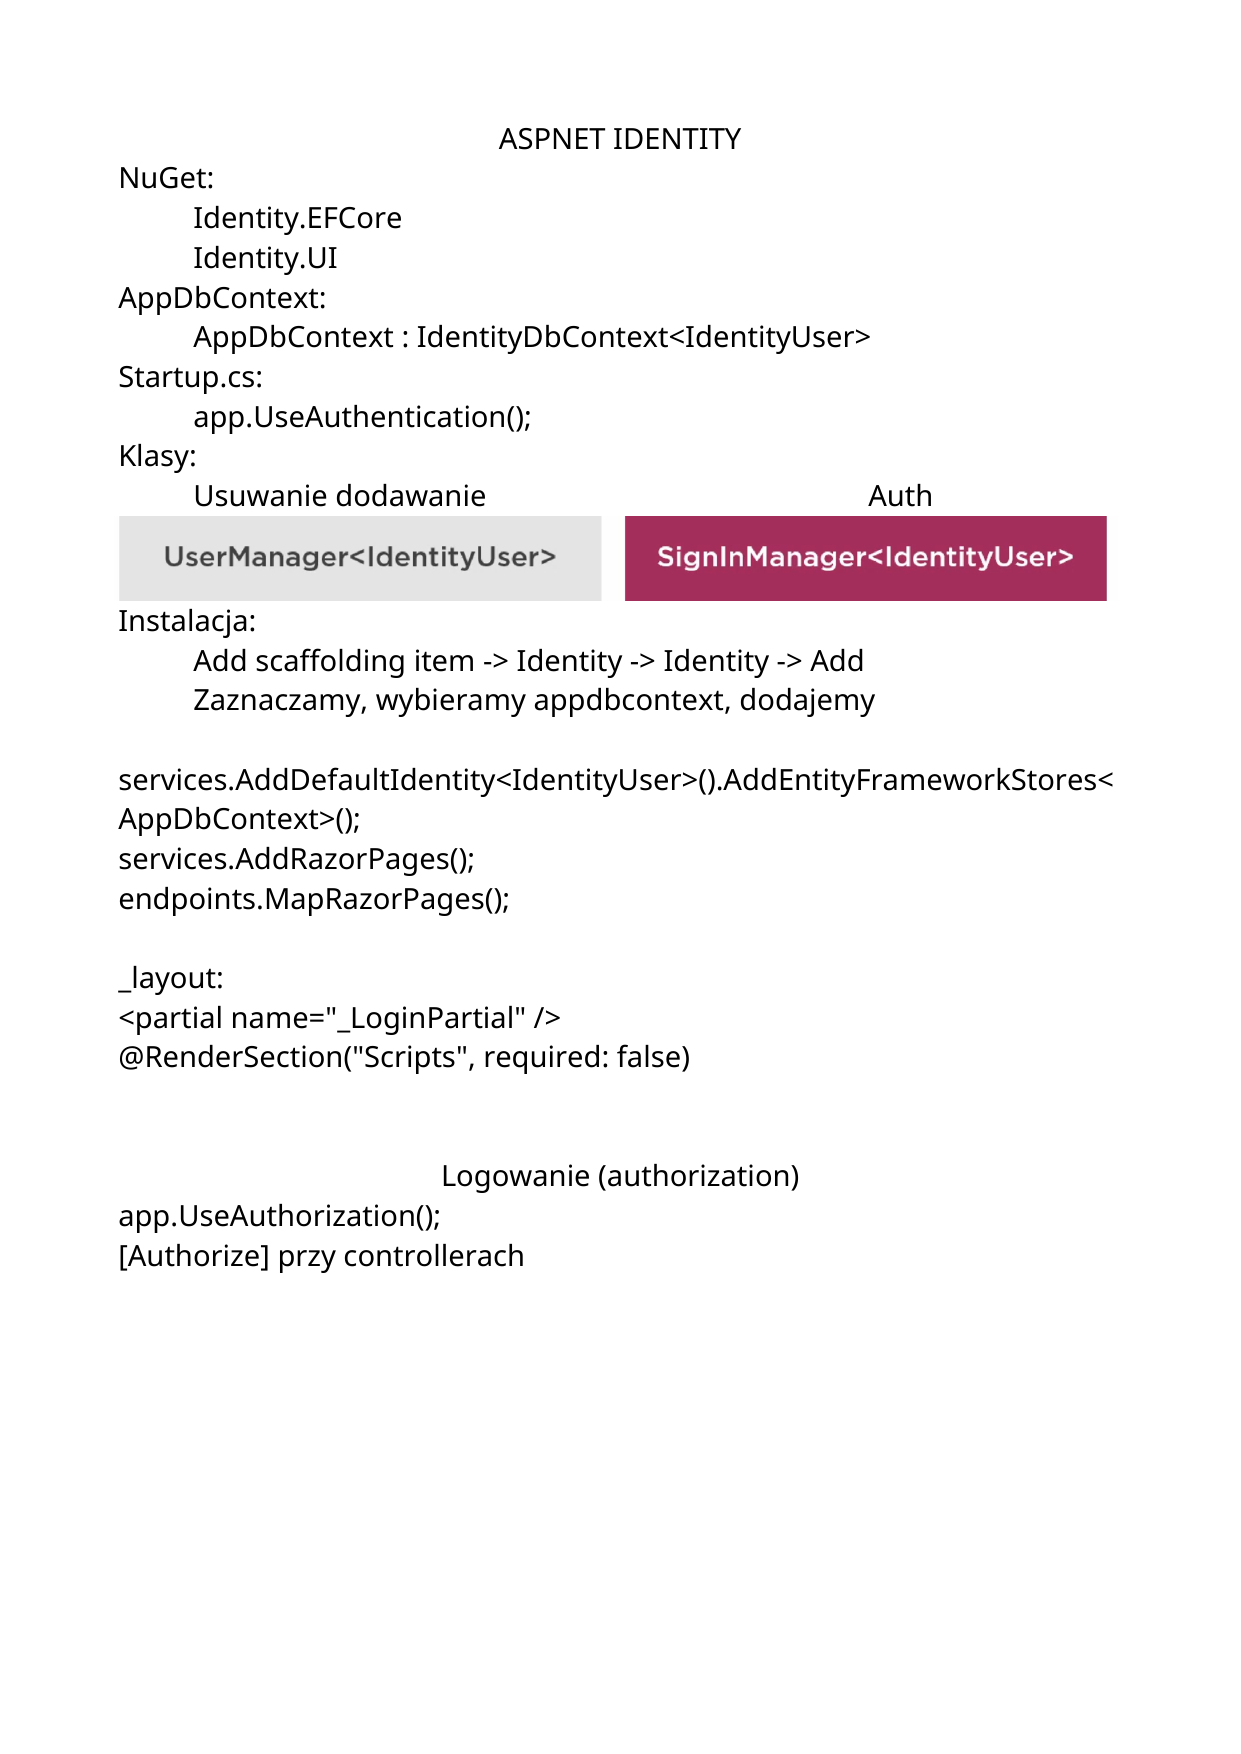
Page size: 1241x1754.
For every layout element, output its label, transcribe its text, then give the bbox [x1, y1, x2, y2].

text _layout: [118, 957, 1122, 997]
text endpoints.MapRazorPages(); [118, 878, 1122, 918]
text [Authorize] przy controllerach [118, 1235, 1122, 1275]
text Usuwanie dodawanie Auth [118, 475, 1122, 515]
text Klasy: [118, 436, 1122, 475]
text <partial name="_LoginPartial" /> [118, 997, 1122, 1037]
text services.AddDefaultIdentity<IdentityUser>().AddEntityFrameworkStores<AppDbContext>(); [118, 759, 1122, 838]
text services.AddRazorPages(); [118, 838, 1122, 878]
text ASPNET IDENTITY [118, 118, 1122, 158]
text AppDbContext : IdentityDbContext<IdentityUser> [118, 317, 1122, 356]
text Logowanie (authorization) [118, 1156, 1122, 1195]
text Add scaffolding item -> Identity -> Identity -> Add [118, 640, 1122, 679]
text NuGet: [118, 158, 1122, 197]
text Identity.EFCore [118, 197, 1122, 237]
text @RenderSection("Scripts", required: false) [118, 1037, 1122, 1076]
text Instalacja: [118, 515, 1122, 640]
picture [113, 516, 1118, 601]
text Zaznaczamy, wybieramy appdbcontext, dodajemy [118, 679, 1122, 719]
text Identity.UI [118, 237, 1122, 277]
text app.UseAuthentication(); [118, 396, 1122, 436]
text app.UseAuthorization(); [118, 1195, 1122, 1235]
text Startup.cs: [118, 356, 1122, 396]
text AppDbContext: [118, 277, 1122, 317]
